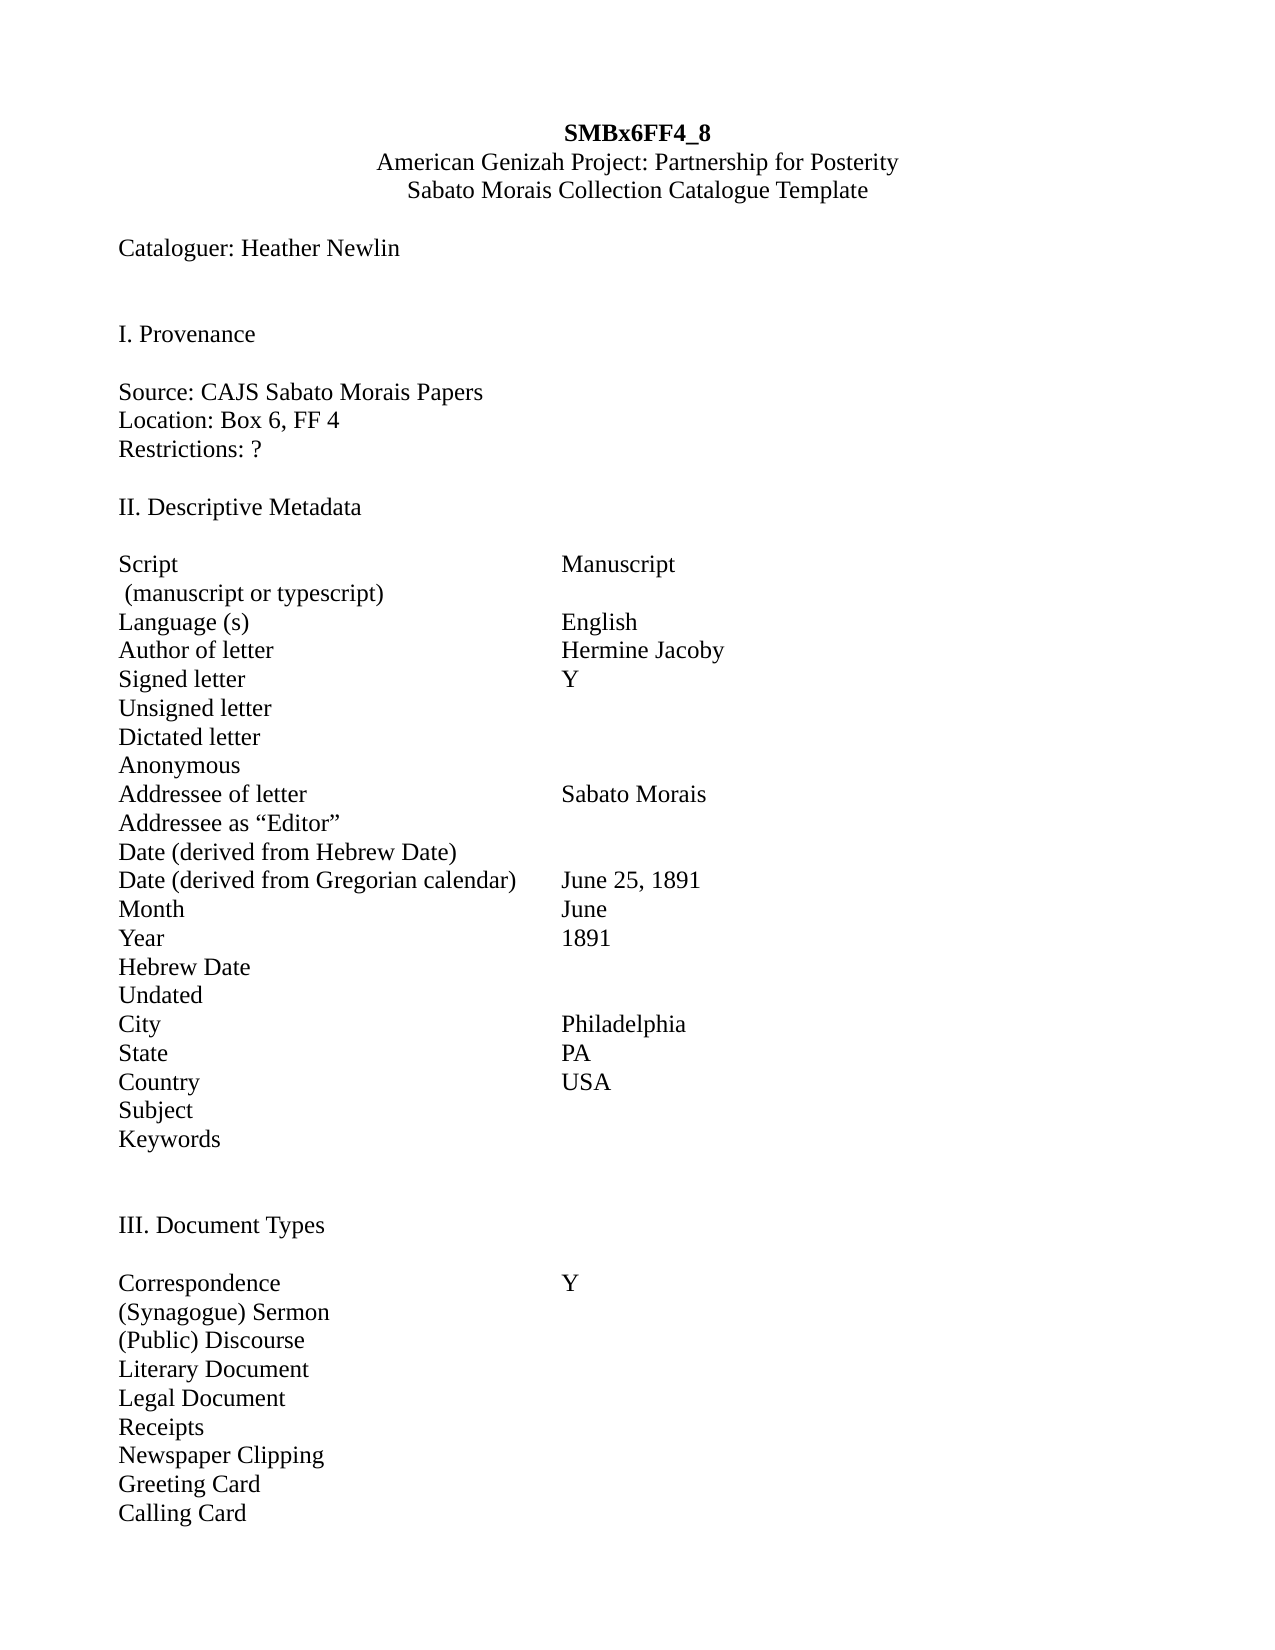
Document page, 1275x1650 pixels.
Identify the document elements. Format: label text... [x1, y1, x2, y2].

text Dictated letter [118, 722, 1157, 751]
text Signed letter Y [118, 664, 1157, 693]
text Restrictions: ? [118, 434, 1157, 463]
text Script Manuscript [118, 549, 1157, 578]
text Literary Document [118, 1354, 1157, 1383]
text Sabato Morais Collection Catalogue Template [118, 176, 1157, 204]
text Location: Box 6, FF 4 [118, 406, 1157, 434]
text I. Provenance [118, 319, 1157, 348]
text (Synagogue) Sermon [118, 1297, 1157, 1326]
text Anonymous [118, 751, 1157, 779]
text Calling Card [118, 1498, 1157, 1527]
text II. Descriptive Metadata [118, 492, 1157, 521]
text (Public) Discourse [118, 1326, 1157, 1354]
text Date (derived from Hebrew Date) [118, 837, 1157, 866]
text (manuscript or typescript) [118, 578, 1157, 607]
text Addressee of letter Sabato Morais [118, 779, 1157, 808]
text Hebrew Date [118, 952, 1157, 981]
text Unsigned letter [118, 693, 1157, 722]
text III. Document Types [118, 1211, 1157, 1239]
text American Genizah Project: Partnership for Posterity [118, 147, 1157, 176]
text Subject [118, 1096, 1157, 1124]
text Author of letter Hermine Jacoby [118, 636, 1157, 664]
text Receipts [118, 1412, 1157, 1441]
text Legal Document [118, 1383, 1157, 1412]
text Addressee as “Editor” [118, 808, 1157, 837]
text Source: CAJS Sabato Morais Papers [118, 377, 1157, 406]
text State PA [118, 1038, 1157, 1067]
text Newspaper Clipping [118, 1441, 1157, 1469]
text Greeting Card [118, 1469, 1157, 1498]
text Correspondence Y [118, 1268, 1157, 1297]
text Month June [118, 894, 1157, 923]
text Cataloguer: Heather Newlin [118, 233, 1157, 262]
text Language (s) English [118, 607, 1157, 636]
text SMBx6FF4_8 [118, 118, 1157, 147]
text Year 1891 [118, 923, 1157, 952]
text City Philadelphia [118, 1009, 1157, 1038]
text Undated [118, 981, 1157, 1009]
text Date (derived from Gregorian calendar) June 25, 1891 [118, 866, 1157, 894]
text Country USA [118, 1067, 1157, 1096]
text Keywords [118, 1124, 1157, 1153]
